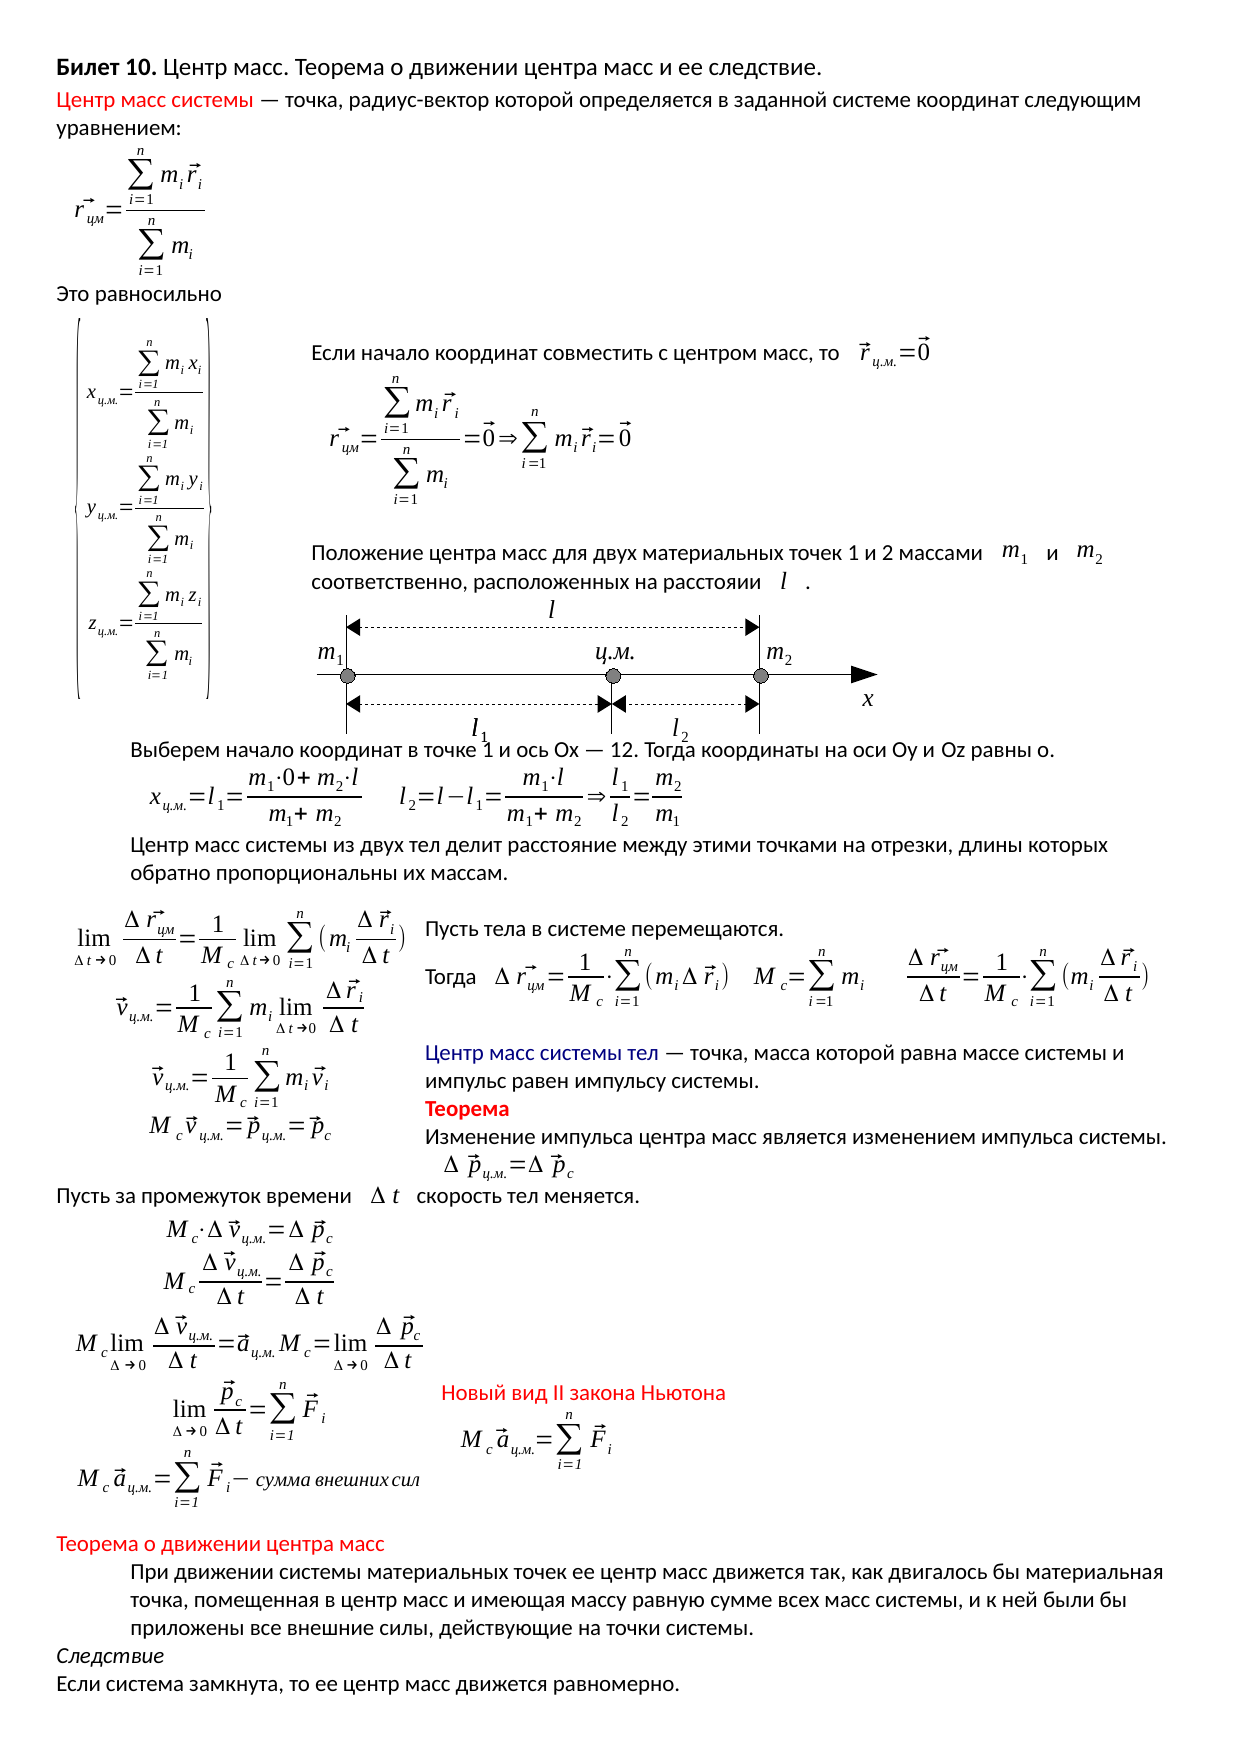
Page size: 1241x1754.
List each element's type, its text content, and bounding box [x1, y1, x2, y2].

text Пусть тела в системе перемещаются. [56, 914, 1181, 942]
text Центр масс системы — точка, радиус-вектор которой определяется в заданной системе координат следующим уравнением: [56, 85, 1181, 141]
text Положение центра масс для двух материальных точек 1 и 2 массамиисоответственно, расположенных на расстояии. [209, 536, 1181, 595]
text Выберем начало координат в точке 1 и ось Ох — 12. Тогда координаты на оси Оу и Oz равны о. [130, 736, 1181, 763]
text Пусть за промежуток временискорость тел меняется. [56, 1182, 1181, 1209]
text Изменение импульса центра масс является изменением импульса системы. [56, 1122, 1181, 1150]
text Новый вид II закона Ньютона [56, 1378, 1181, 1406]
text Центр масс системы из двух тел делит расстояние между этими точками на отрезки, длины которых обратно пропорциональны их массам. [130, 830, 1181, 886]
text Если система замкнута, то ее центр масс движется равномерно. [56, 1669, 1181, 1697]
text Теорема о движении центра масс [56, 1529, 1181, 1557]
text Центр масс системы тел — точка, масса которой равна массе системы и импульс равен импульсу системы. [56, 1038, 1181, 1094]
text Это равносильно [56, 279, 1181, 307]
text При движении системы материальных точек ее центр масс движется так, как двигалось бы материальная точка, помещенная в центр масс и имеющая массу равную сумме всех масс системы, и к ней были бы приложены все внешние силы, действующие на точки системы. [56, 1557, 1181, 1641]
text Положение центра масс для двух материальных точек 1 и 2 массамиисоответственно, расположенных на расстояии. [130, 536, 208, 595]
text Если начало координат совместить с центром масс, то [130, 335, 1181, 508]
text Следствие [56, 1641, 1181, 1669]
text Билет 10. Центр масс. Теорема о движении центра масс и ее следствие. [56, 51, 1181, 82]
text Тогда [56, 942, 1181, 1010]
text Теорема [56, 1094, 1181, 1122]
